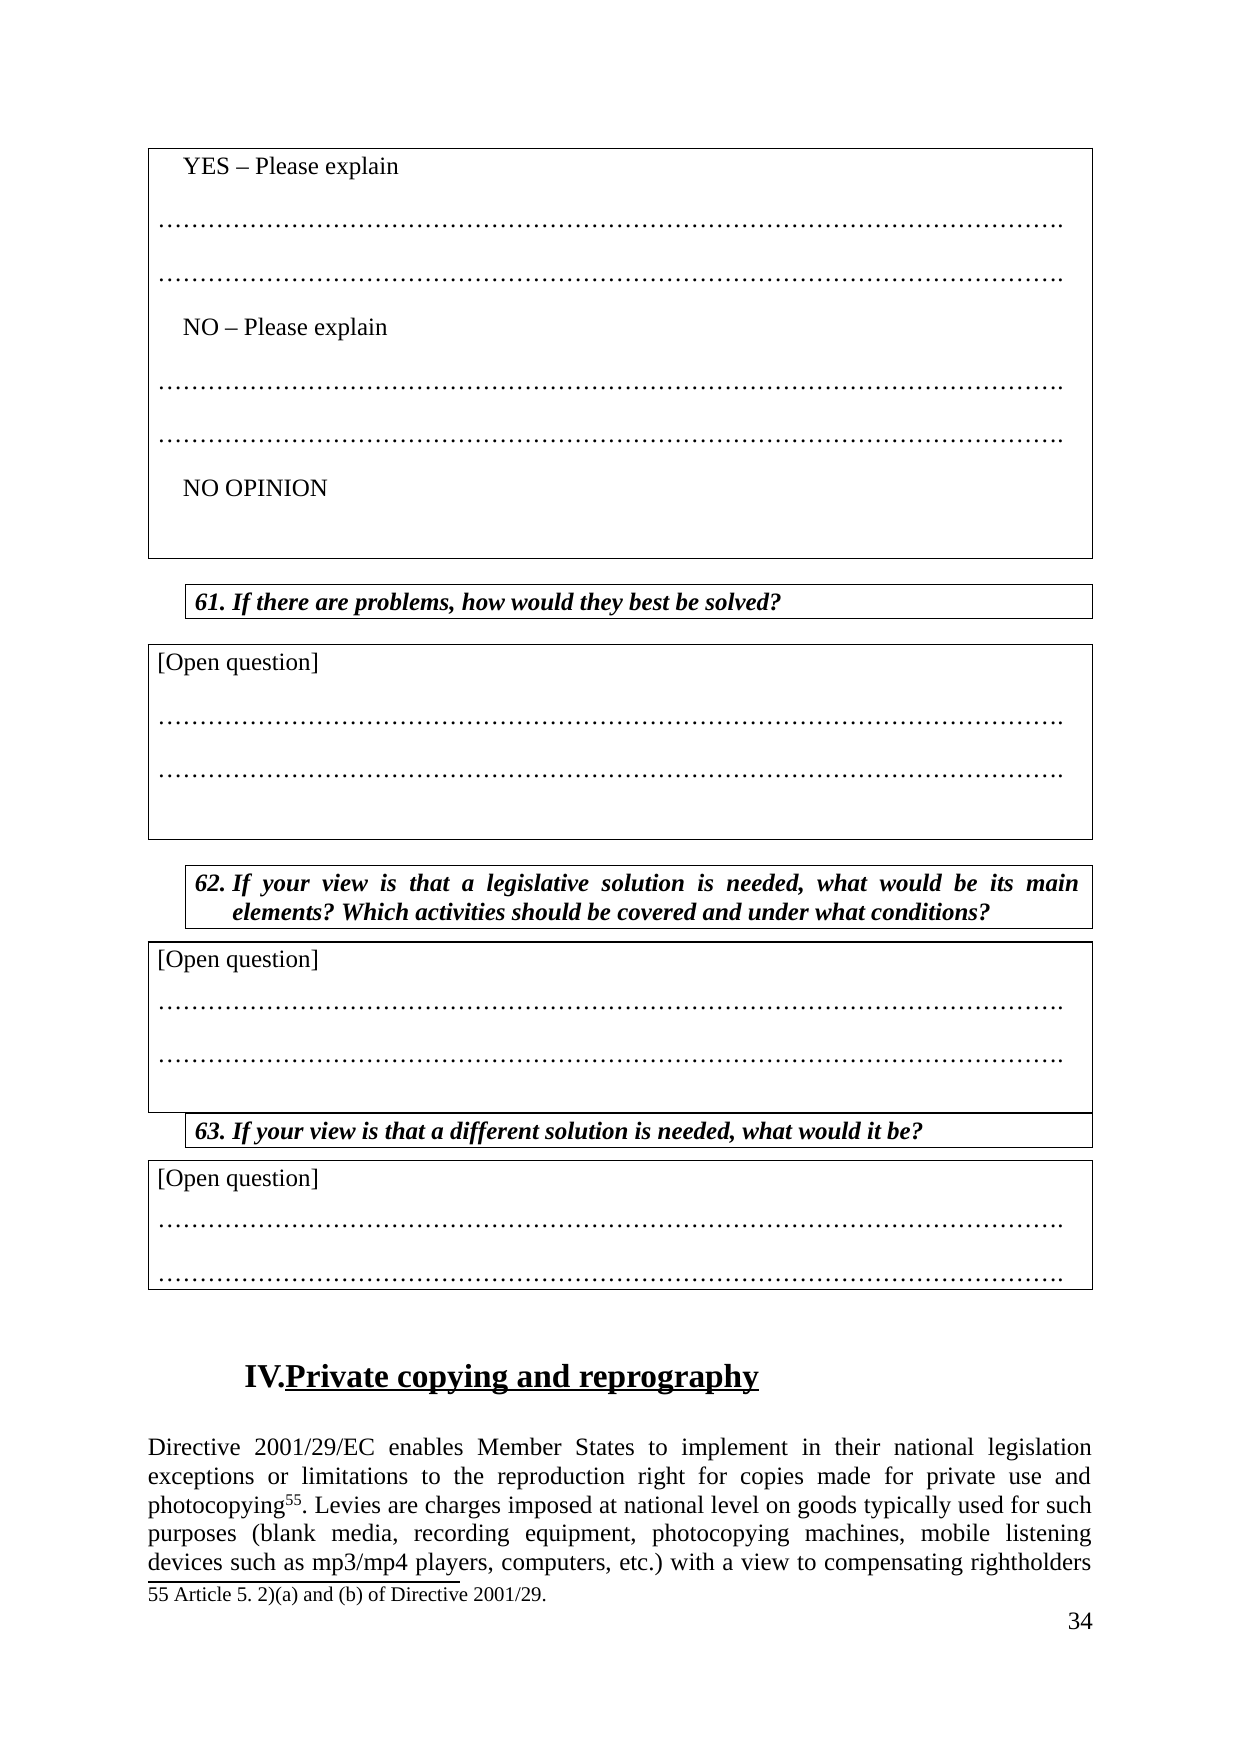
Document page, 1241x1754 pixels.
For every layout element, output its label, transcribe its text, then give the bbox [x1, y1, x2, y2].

text [Open question] [149, 645, 1092, 676]
text ………………………………………………………………………………………………. [149, 698, 1092, 729]
text [Open question] [149, 1161, 1092, 1192]
text  NO – Please explain [149, 309, 1092, 341]
title Private copying and reprography [185, 1356, 1093, 1395]
text  YES – Please explain [149, 149, 1092, 179]
text [Open question] [149, 943, 1092, 973]
text ………………………………………………………………………………………………. [149, 1255, 1092, 1289]
text ………………………………………………………………………………………………. [149, 1201, 1092, 1233]
text ………………………………………………………………………………………………. [149, 201, 1092, 233]
text ………………………………………………………………………………………………. [149, 751, 1092, 783]
text ………………………………………………………………………………………………. [149, 983, 1092, 1014]
list If your view is that a legislative solution is needed, what would be its main elements? Which activities should be covered and under what conditions? [186, 866, 1092, 928]
text ………………………………………………………………………………………………. [149, 363, 1092, 394]
text ………………………………………………………………………………………………. [149, 416, 1092, 448]
text  NO OPINION [149, 470, 1092, 502]
list If there are problems, how would they best be solved? [186, 585, 1092, 618]
text Directive 2001/29/EC enables Member States to implement in their national legislation exceptions or limitations to the reproduction right for copies made for private use and photocopying. Levies are charges imposed at national level on goods typically used for such purposes (blank media, recording equipment, photocopying machines, mobile listening devices such as mp3/mp4 players, computers, etc.) with a view to compensating rightholders [148, 1432, 1093, 1576]
text ………………………………………………………………………………………………. [149, 1036, 1092, 1068]
text ………………………………………………………………………………………………. [149, 255, 1092, 287]
text Article 5. 2)(a) and (b) of Directive 2001/29. [148, 1582, 1093, 1606]
list If your view is that a different solution is needed, what would it be? [186, 1114, 1092, 1147]
